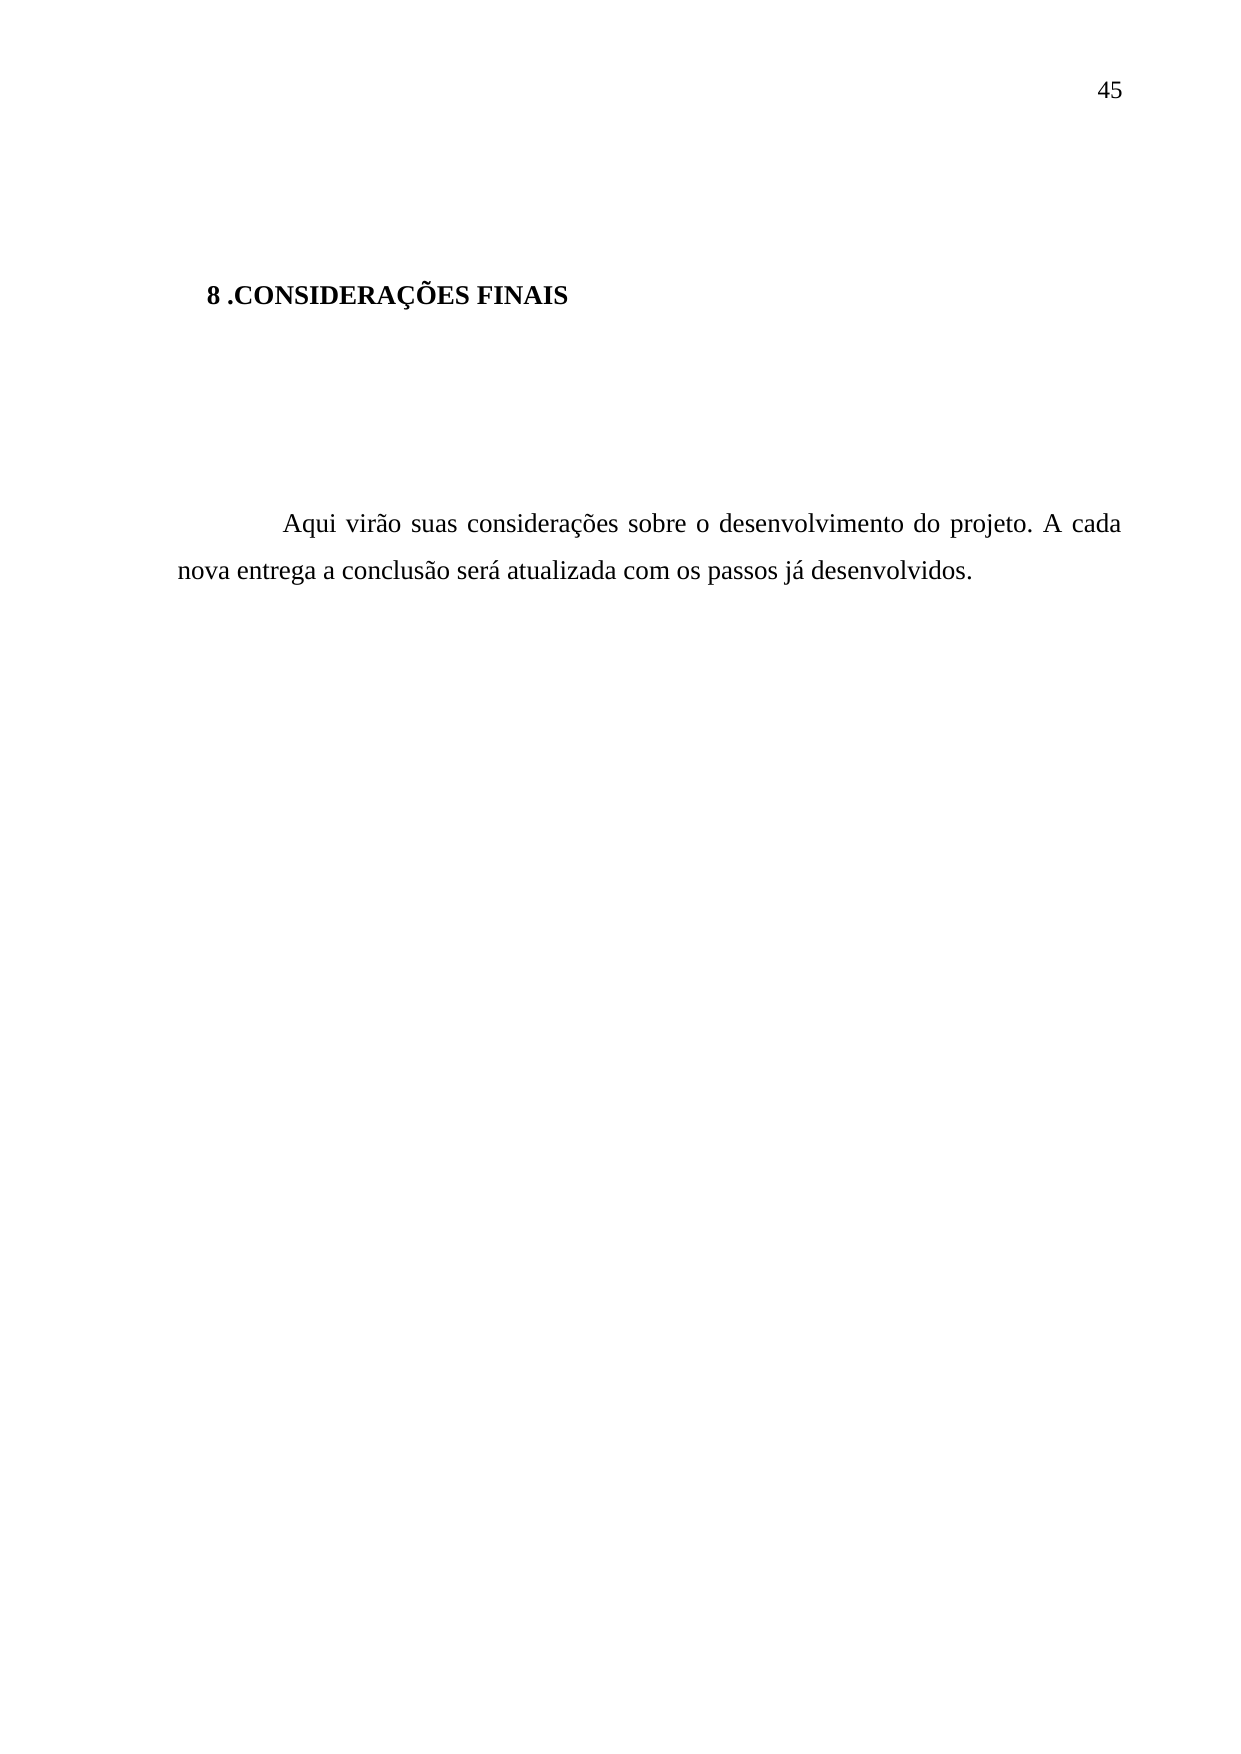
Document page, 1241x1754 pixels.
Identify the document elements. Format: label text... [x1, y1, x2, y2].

subtitle 8 .Considerações finais [177, 279, 1122, 310]
text Aqui virão suas considerações sobre o desenvolvimento do projeto. A cada nova entrega a conclusão será atualizada com os passos já desenvolvidos. [177, 507, 1122, 585]
